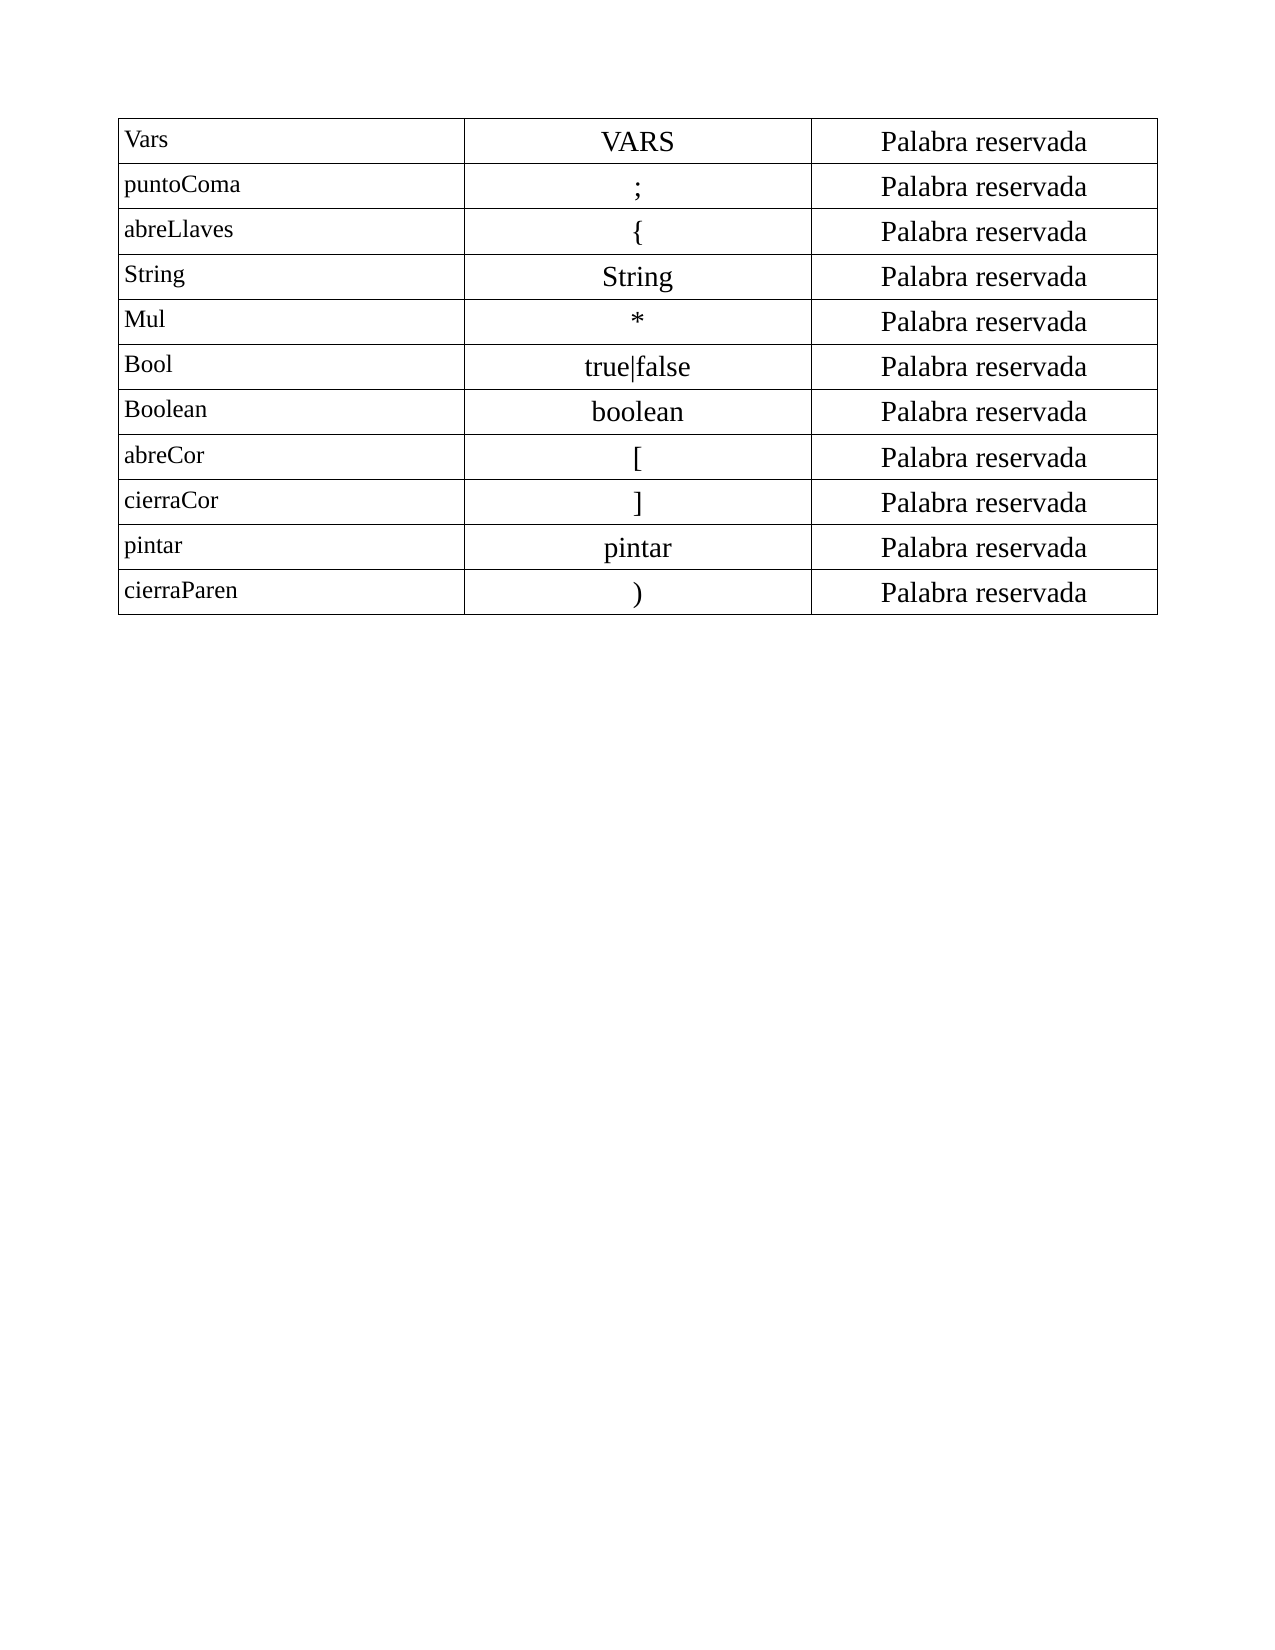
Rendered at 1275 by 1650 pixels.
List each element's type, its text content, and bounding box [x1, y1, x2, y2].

table_cell ] [465, 480, 811, 524]
table_cell String [465, 255, 811, 298]
table_cell Palabra reservada [812, 300, 1157, 344]
table_cell [ [465, 435, 811, 479]
table_cell VARS [465, 119, 811, 163]
table_cell Palabra reservada [812, 525, 1157, 569]
table_cell boolean [465, 390, 811, 434]
table_cell Palabra reservada [812, 390, 1157, 434]
table_cell Boolean [119, 390, 464, 434]
table_cell ) [465, 570, 811, 614]
table_cell Palabra reservada [812, 435, 1157, 479]
table_cell true|false [465, 345, 811, 389]
table_cell abreLlaves [119, 209, 464, 253]
table_cell Vars [119, 119, 464, 163]
table_cell abreCor [119, 435, 464, 479]
table_cell Mul [119, 300, 464, 344]
table_cell cierraParen [119, 570, 464, 614]
table_cell pintar [119, 525, 464, 569]
table_cell Palabra reservada [812, 164, 1157, 208]
table_cell String [119, 255, 464, 298]
table_cell Palabra reservada [812, 209, 1157, 253]
table_cell cierraCor [119, 480, 464, 524]
table_cell Palabra reservada [812, 255, 1157, 298]
table_cell ; [465, 164, 811, 208]
table_cell * [465, 300, 811, 344]
table_cell puntoComa [119, 164, 464, 208]
table_cell Palabra reservada [812, 345, 1157, 389]
table_cell Palabra reservada [812, 570, 1157, 614]
table_cell Palabra reservada [812, 480, 1157, 524]
table_cell Bool [119, 345, 464, 389]
table_cell Palabra reservada [812, 119, 1157, 163]
table_cell pintar [465, 525, 811, 569]
table_cell { [465, 209, 811, 253]
